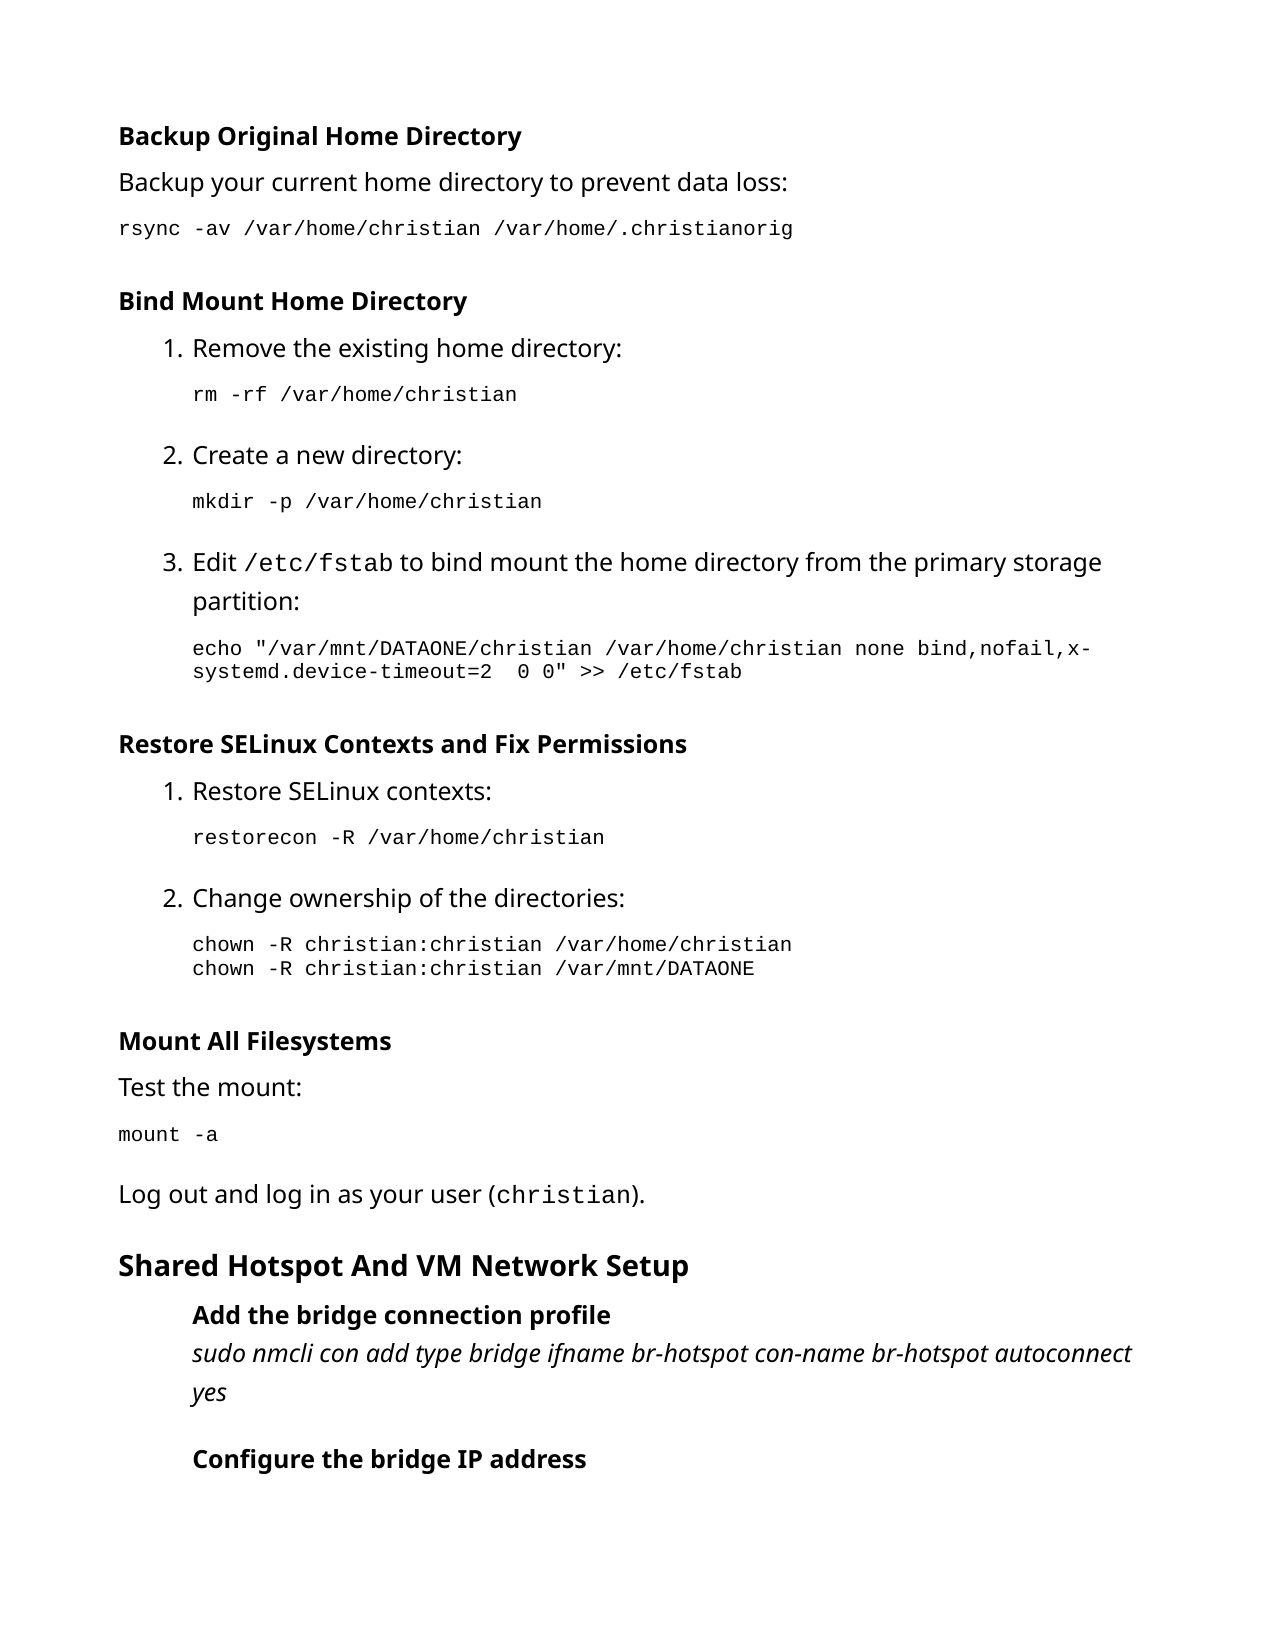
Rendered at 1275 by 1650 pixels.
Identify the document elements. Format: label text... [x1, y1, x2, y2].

subtitle Mount All Filesystems [118, 1023, 1157, 1057]
list rm -rf /var/home/christian [162, 384, 1157, 408]
text Test the mount: [118, 1070, 1157, 1104]
text Backup your current home directory to prevent data loss: [118, 165, 1157, 199]
list Change ownership of the directories: [162, 880, 1157, 914]
list Configure the bridge IP address [162, 1441, 1157, 1475]
subtitle Bind Mount Home Directory [118, 284, 1157, 318]
subtitle Backup Original Home Directory [118, 118, 1157, 152]
subtitle Restore SELinux Contexts and Fix Permissions [118, 727, 1157, 761]
list echo "/var/mnt/DATAONE/christian /var/home/christian none bind,nofail,x-systemd.device-timeout=2 0 0" >> /etc/fstab [162, 637, 1157, 685]
list Edit /etc/fstab to bind mount the home directory from the primary storage partition: [162, 544, 1157, 618]
list sudo nmcli con add type bridge ifname br-hotspot con-name br-hotspot autoconnect yes [162, 1336, 1157, 1409]
text mount -a [118, 1123, 1157, 1147]
list Remove the existing home directory: [162, 331, 1157, 365]
list Create a new directory: [162, 437, 1157, 472]
text rsync -av /var/home/christian /var/home/.christianorig [118, 218, 1157, 242]
list mkdir -p /var/home/christian [162, 491, 1157, 515]
subtitle Shared Hotspot And VM Network Setup [118, 1245, 1157, 1285]
list restorecon -R /var/home/christian [162, 827, 1157, 851]
list chown -R christian:christian /var/mnt/DATAONE [162, 958, 1157, 981]
text Log out and log in as your user (christian). [118, 1177, 1157, 1211]
list Add the bridge connection profile [162, 1297, 1157, 1331]
list Restore SELinux contexts: [162, 773, 1157, 807]
list chown -R christian:christian /var/home/christian [162, 934, 1157, 958]
